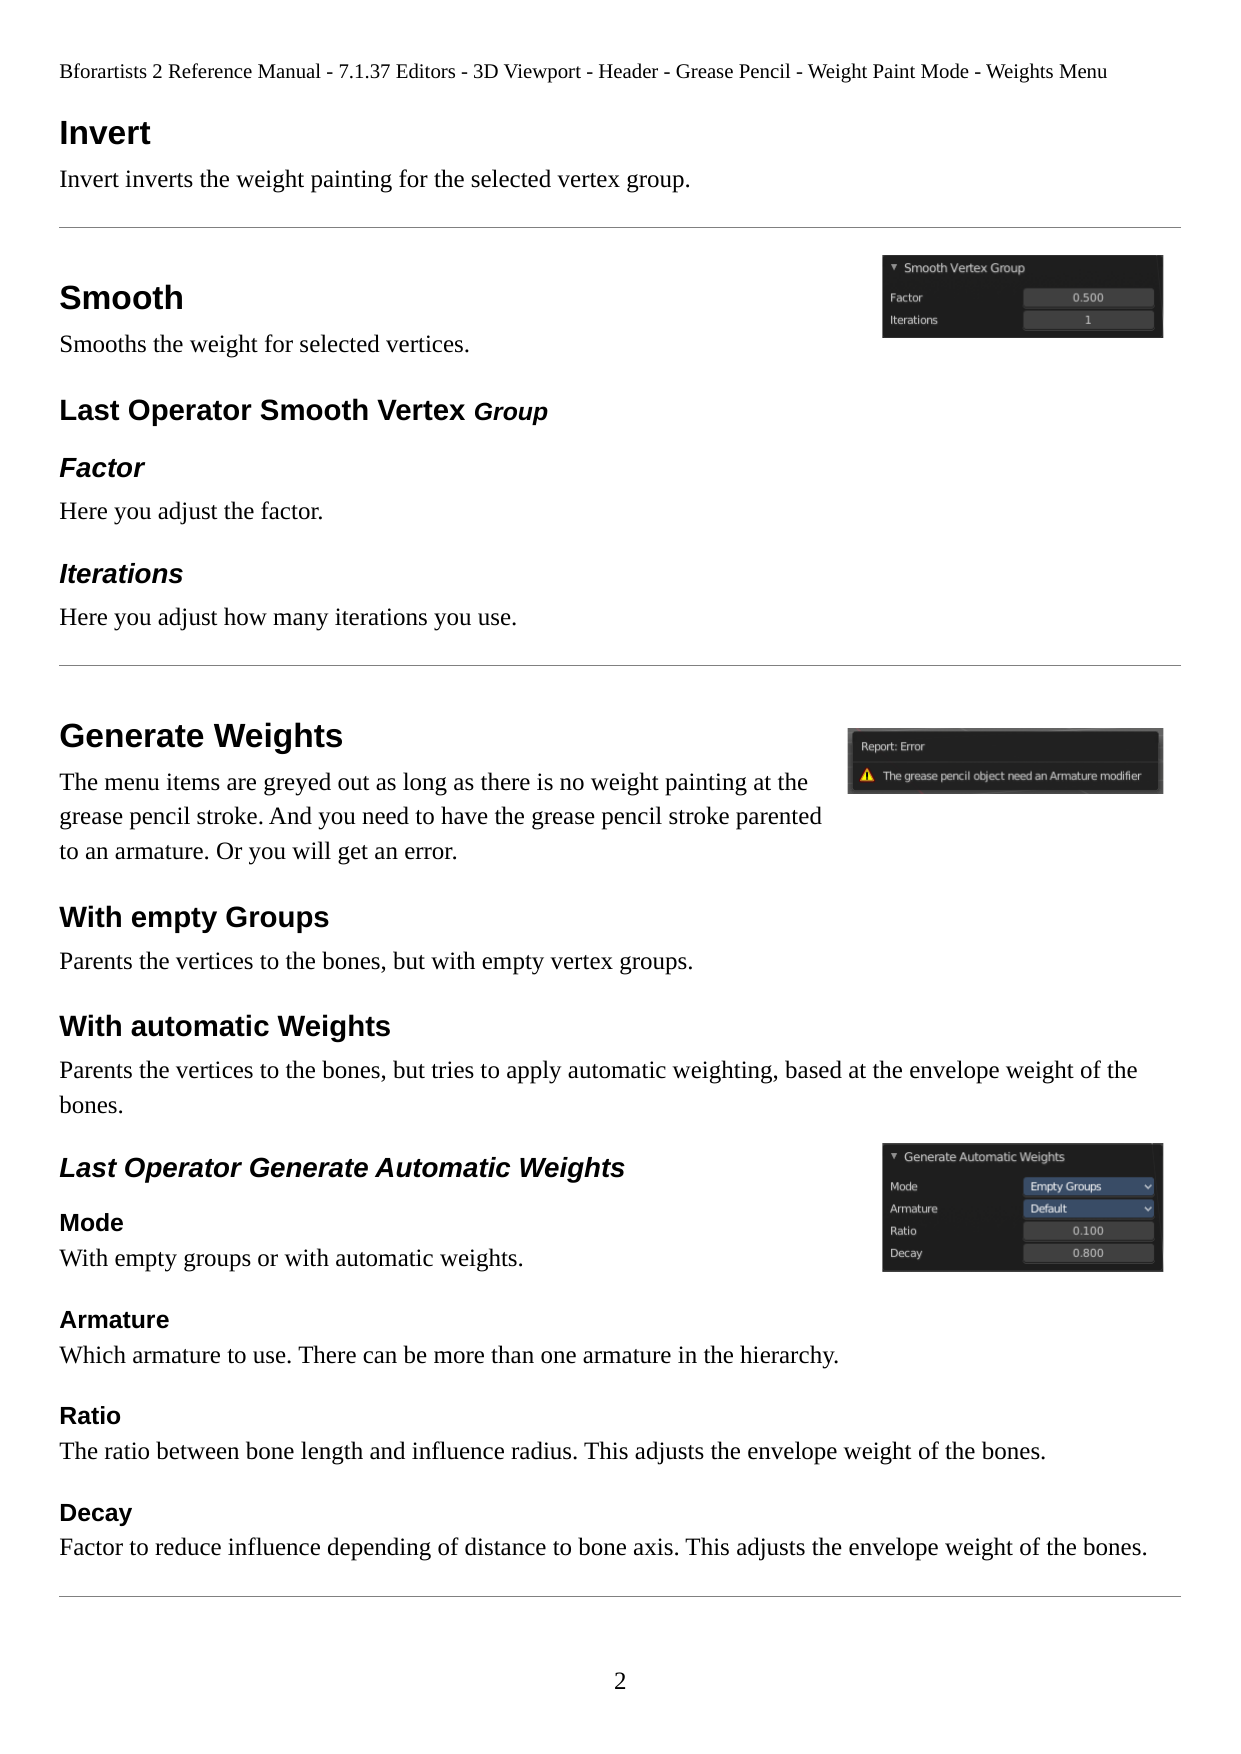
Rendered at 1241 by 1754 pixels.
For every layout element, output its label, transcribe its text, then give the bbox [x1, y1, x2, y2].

subtitle With automatic Weights [59, 1009, 1181, 1043]
subtitle [1164, 1208, 1181, 1237]
text Here you adjust how many iterations you use. [59, 602, 1181, 630]
subtitle Decay [59, 1498, 1181, 1526]
text Invert inverts the weight painting for the selected vertex group. [59, 164, 1181, 192]
text The ratio between bone length and influence radius. This adjusts the envelope weight of the bones. [59, 1436, 1181, 1465]
subtitle Last Operator Generate Automatic Weights [59, 1152, 882, 1183]
text Parents the vertices to the bones, but with empty vertex groups. [59, 946, 1181, 974]
text Factor to reduce influence depending of distance to bone axis. This adjusts the envelope weight of the bones. [59, 1532, 1181, 1561]
subtitle Iterations [59, 557, 1181, 589]
picture [847, 728, 1164, 794]
subtitle Armature [59, 1305, 1181, 1333]
text With empty groups or with automatic weights. [59, 1243, 882, 1272]
subtitle Ratio [59, 1401, 1181, 1430]
subtitle With empty Groups [59, 899, 1181, 933]
text Parents the vertices to the bones, but tries to apply automatic weighting, based at the envelope weight of the bones. [59, 1056, 1181, 1119]
picture [882, 1143, 1164, 1272]
picture [882, 255, 1164, 338]
subtitle Generate Weights [59, 716, 1181, 754]
text Which armature to use. There can be more than one armature in the hierarchy. [59, 1340, 1181, 1368]
subtitle Mode [59, 1208, 882, 1237]
text Smooths the weight for selected vertices. [59, 329, 1181, 358]
subtitle Factor [59, 451, 1181, 483]
subtitle Smooth [59, 278, 882, 316]
subtitle Invert [59, 113, 1181, 151]
text Here you adjust the factor. [59, 496, 1181, 524]
subtitle [1164, 278, 1181, 316]
subtitle Last Operator Smooth Vertex Group [59, 393, 1181, 426]
text The menu items are greyed out as long as there is no weight painting at the grease pencil stroke. And you need to have the grease pencil stroke parented to an armature. Or you will get an error. [59, 767, 1181, 864]
